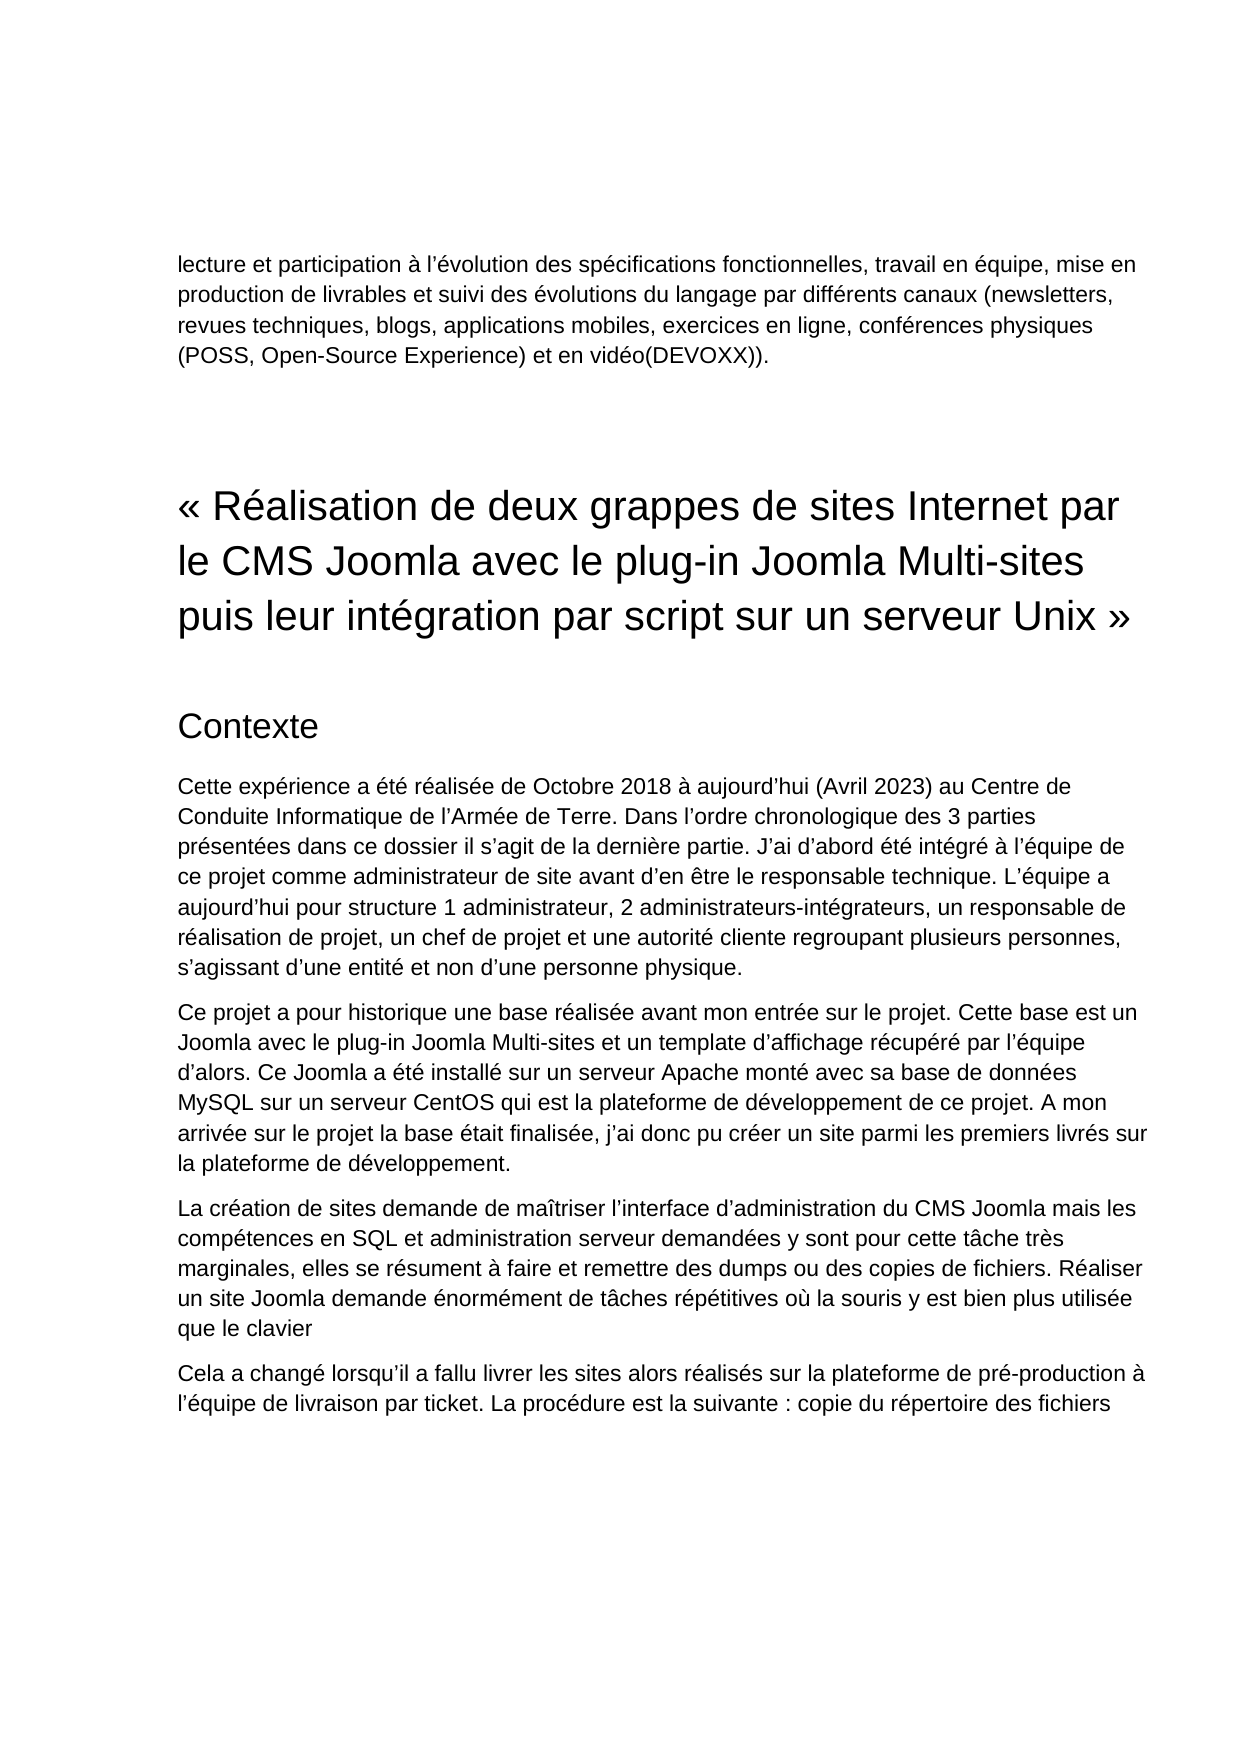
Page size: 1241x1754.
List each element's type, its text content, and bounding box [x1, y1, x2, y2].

text La création de sites demande de maîtriser l’interface d’administration du CMS Joomla mais les compétences en SQL et administration serveur demandées y sont pour cette tâche très marginales, elles se résument à faire et remettre des dumps ou des copies de fichiers. Réaliser un site Joomla demande énormément de tâches répétitives où la souris y est bien plus utilisée que le clavier [177, 1194, 1152, 1342]
text Cette expérience a été réalisée de Octobre 2018 à aujourd’hui (Avril 2023) au Centre de Conduite Informatique de l’Armée de Terre. Dans l’ordre chronologique des 3 parties présentées dans ce dossier il s’agit de la dernière partie. J’ai d’abord été intégré à l’équipe de ce projet comme administrateur de site avant d’en être le responsable technique. L’équipe a aujourd’hui pour structure 1 administrateur, 2 administrateurs-intégrateurs, un responsable de réalisation de projet, un chef de projet et une autorité cliente regroupant plusieurs personnes, s’agissant d’une entité et non d’une personne physique. [177, 773, 1152, 980]
subtitle Contexte [177, 705, 1152, 746]
subtitle « Réalisation de deux grappes de sites Internet par le CMS Joomla avec le plug-in Joomla Multi-sites puis leur intégration par script sur un serveur Unix » [177, 481, 1152, 639]
text Cela a changé lorsqu’il a fallu livrer les sites alors réalisés sur la plateforme de pré-production à l’équipe de livraison par ticket. La procédure est la suivante : copie du répertoire des fichiers [177, 1360, 1152, 1417]
text Ce projet a pour historique une base réalisée avant mon entrée sur le projet. Cette base est un Joomla avec le plug-in Joomla Multi-sites et un template d’affichage récupéré par l’équipe d’alors. Ce Joomla a été installé sur un serveur Apache monté avec sa base de données MySQL sur un serveur CentOS qui est la plateforme de développement de ce projet. A mon arrivée sur le projet la base était finalisée, j’ai donc pu créer un site parmi les premiers livrés sur la plateforme de développement. [177, 999, 1152, 1176]
text lecture et participation à l’évolution des spécifications fonctionnelles, travail en équipe, mise en production de livrables et suivi des évolutions du langage par différents canaux (newsletters, revues techniques, blogs, applications mobiles, exercices en ligne, conférences physiques (POSS, Open-Source Experience) et en vidéo(DEVOXX)). [177, 251, 1152, 368]
